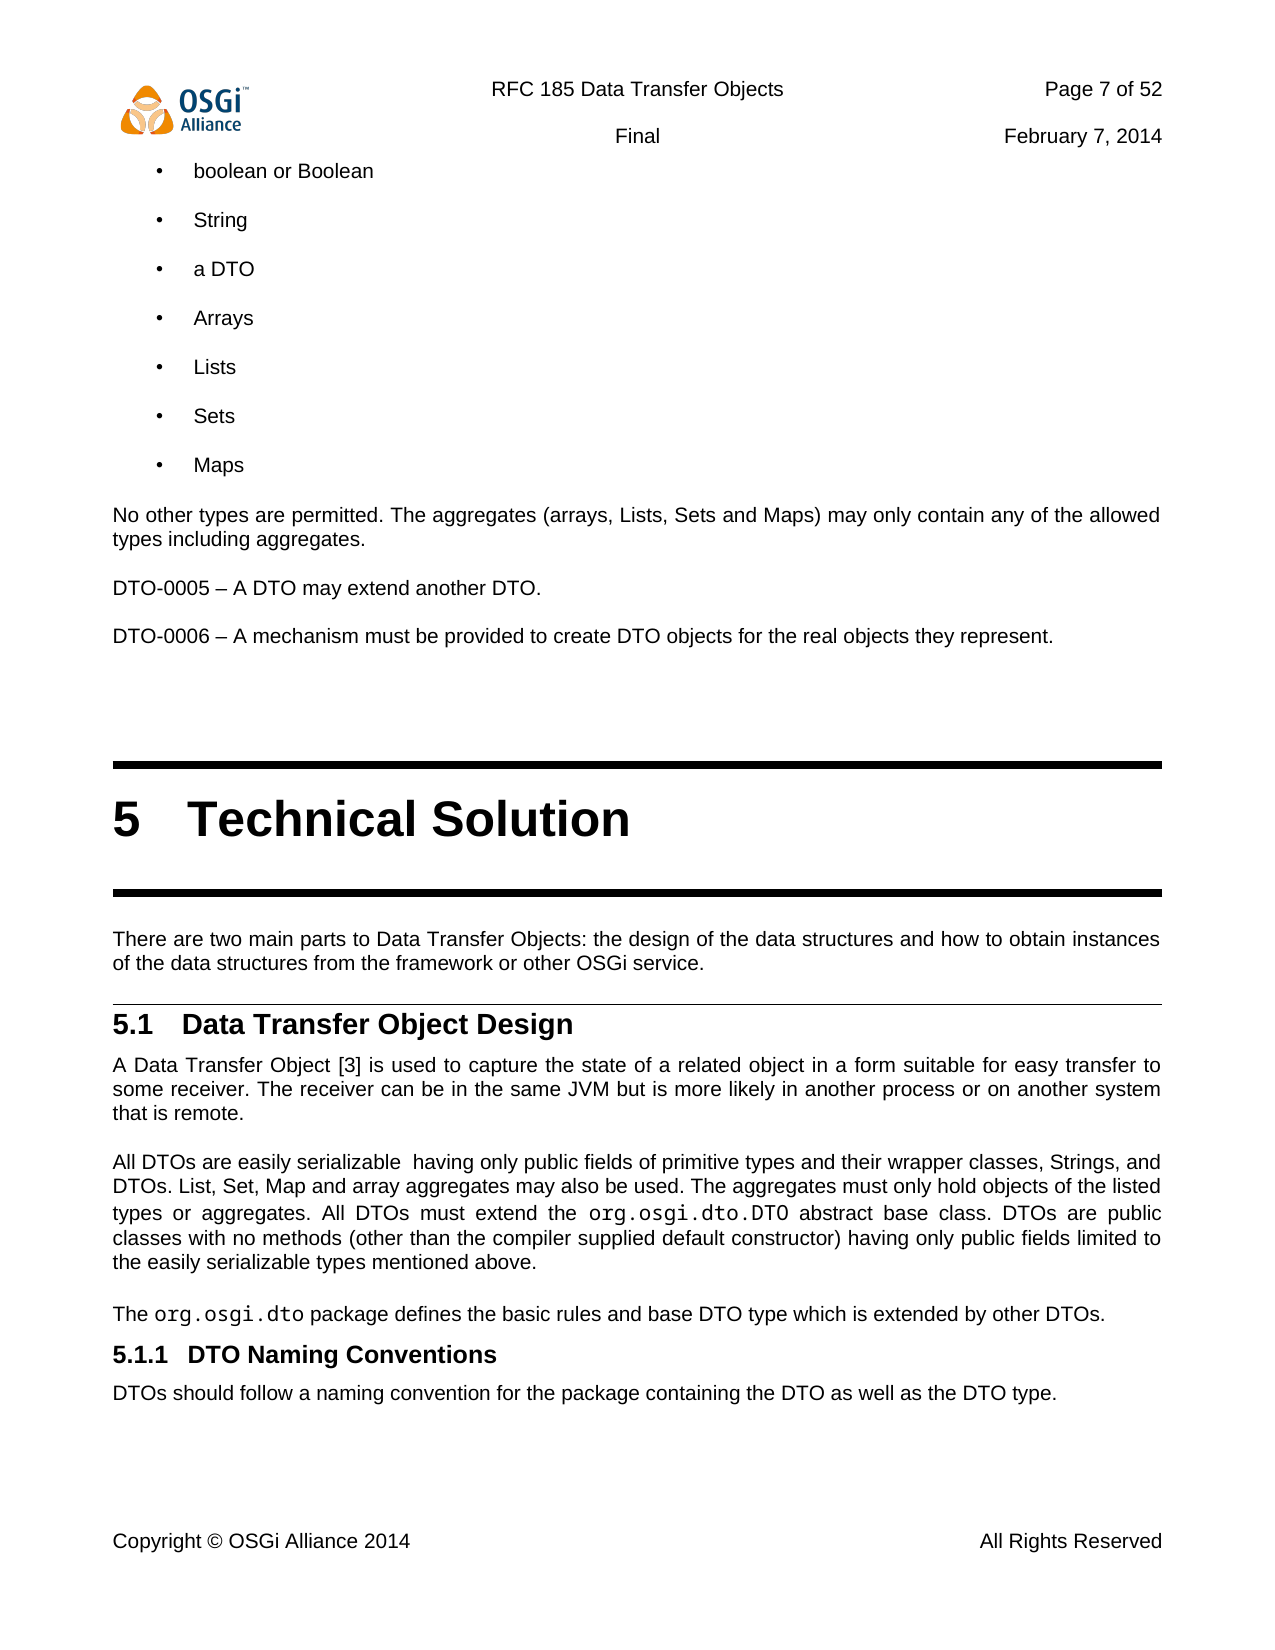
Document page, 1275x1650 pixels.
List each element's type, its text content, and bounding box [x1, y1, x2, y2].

text DTO-0006 – A mechanism must be provided to create DTO objects for the real objects they represent. [112, 624, 1162, 648]
text The org.osgi.dto package defines the basic rules and base DTO type which is extended by other DTOs. [112, 1299, 1162, 1327]
text No other types are permitted. The aggregates (arrays, Lists, Sets and Maps) may only contain any of the allowed types including aggregates. [112, 502, 1162, 550]
list boolean or Boolean [156, 159, 1162, 183]
text DTOs should follow a naming convention for the package containing the DTO as well as the DTO type. [112, 1381, 1162, 1405]
text There are two main parts to Data Transfer Objects: the design of the data structures and how to obtain instances of the data structures from the framework or other OSGi service. [112, 927, 1162, 974]
list String [156, 208, 1162, 232]
list a DTO [156, 257, 1162, 281]
text A Data Transfer Object [3]. is used to capture the state of a related object in a form suitable for easy transfer to some receiver. The receiver can be in the same JVM but is more likely in another process or on another system that is remote. [112, 1053, 1162, 1125]
picture [113, 78, 257, 142]
list Arrays [156, 306, 1162, 330]
list Sets [156, 404, 1162, 428]
text All DTOs are easily serializable having only public fields of primitive types and their wrapper classes, Strings, and DTOs. List, Set, Map and array aggregates may also be used. The aggregates must only hold objects of the listed types or aggregates. All DTOs must extend the org.osgi.dto.DTO abstract base class. DTOs are public classes with no methods (other than the compiler supplied default constructor) having only public fields limited to the easily serializable types mentioned above. [112, 1150, 1162, 1274]
list Lists [156, 355, 1162, 379]
text DTO-0005 – A DTO may extend another DTO. [112, 575, 1162, 599]
list Maps [156, 453, 1162, 477]
subtitle Data Transfer Object Design [112, 1005, 1162, 1040]
subtitle Technical Solution [112, 762, 1162, 897]
subtitle DTO Naming Conventions [112, 1340, 1162, 1369]
